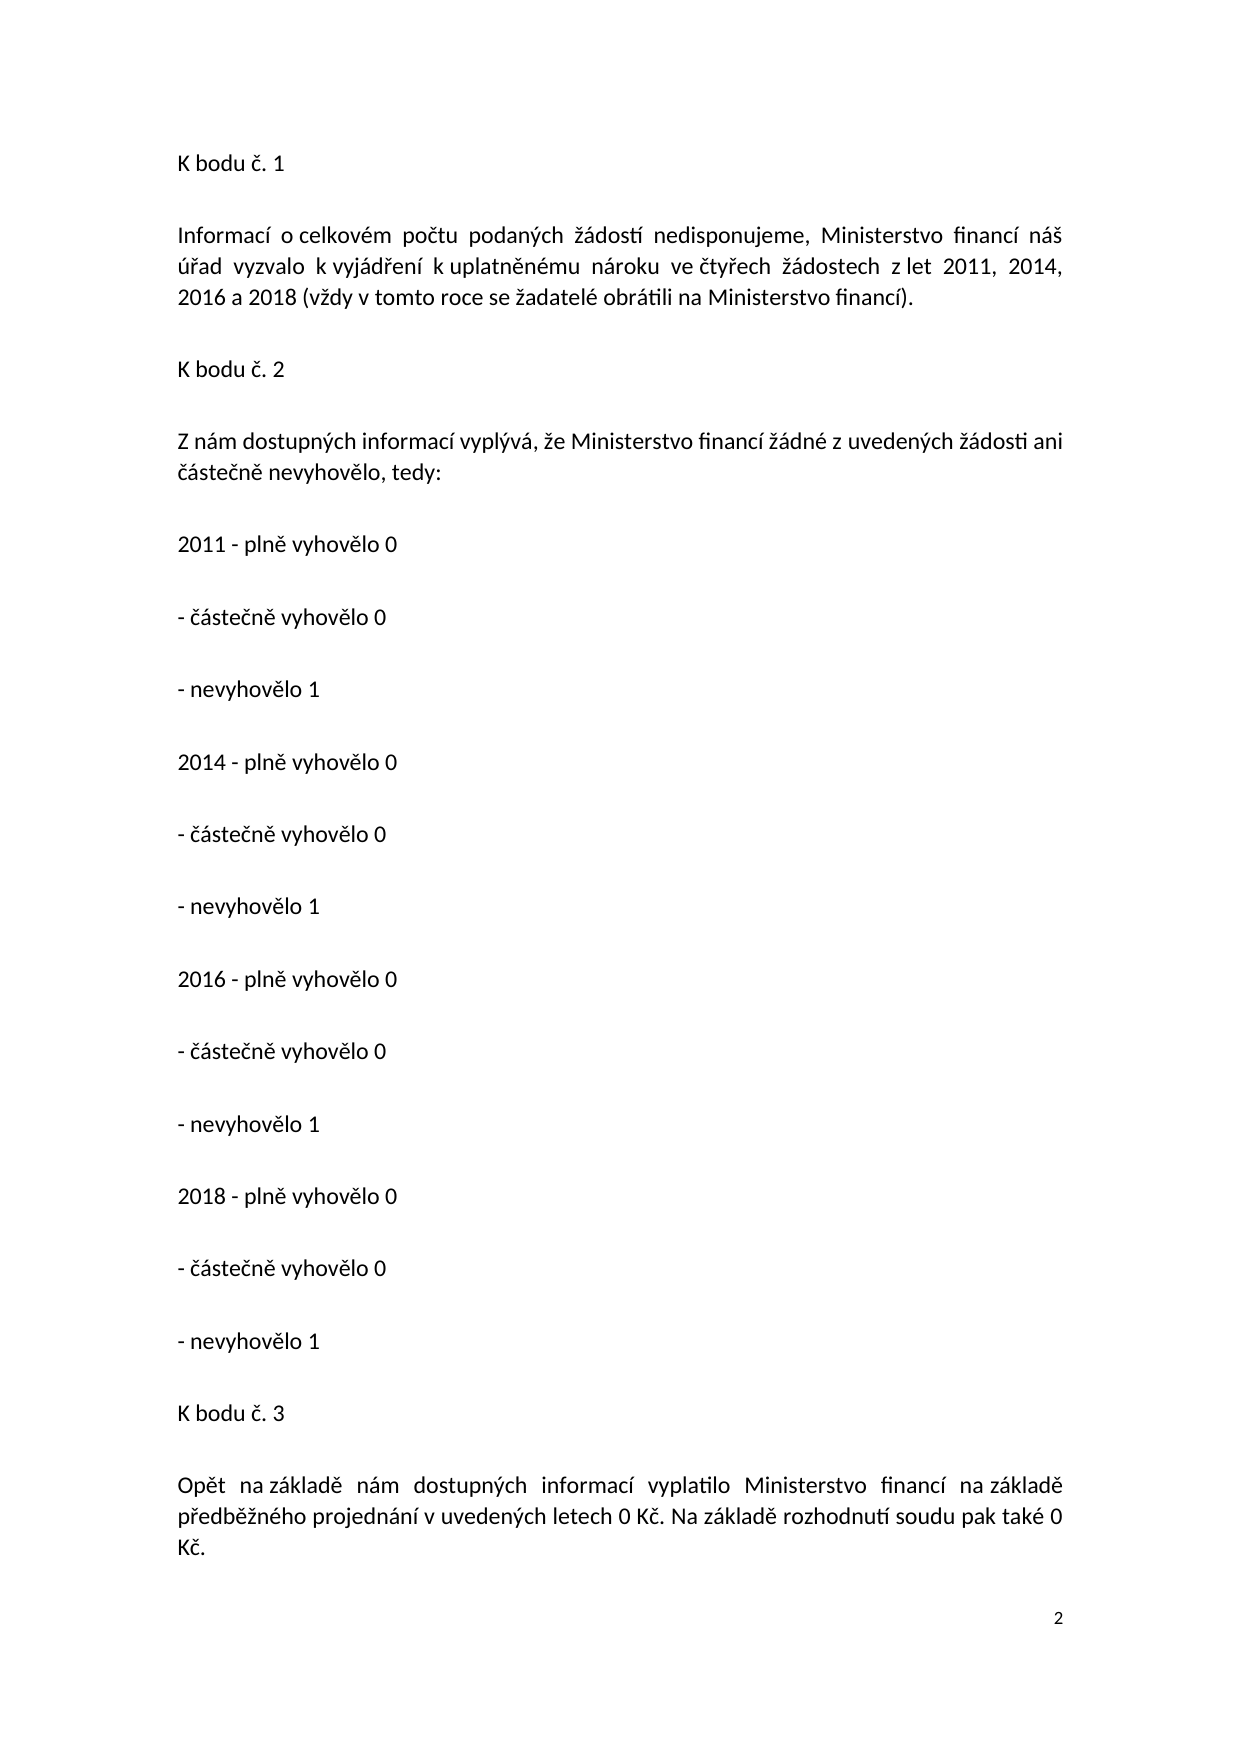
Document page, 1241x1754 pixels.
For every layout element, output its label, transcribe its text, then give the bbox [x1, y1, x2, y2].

text 2018 - plně vyhovělo 0 [177, 1181, 1063, 1210]
text 2014 - plně vyhovělo 0 [177, 747, 1063, 776]
text Opět na základě nám dostupných informací vyplatilo Ministerstvo financí na základě předběžného projednání v uvedených letech 0 Kč. Na základě rozhodnutí soudu pak také 0 Kč. [177, 1471, 1063, 1561]
text - nevyhovělo 1 [177, 1326, 1063, 1355]
text - nevyhovělo 1 [177, 891, 1063, 921]
text 2016 - plně vyhovělo 0 [177, 964, 1063, 993]
text - částečně vyhovělo 0 [177, 602, 1063, 631]
text - nevyhovělo 1 [177, 674, 1063, 703]
text - částečně vyhovělo 0 [177, 1253, 1063, 1283]
text - částečně vyhovělo 0 [177, 1036, 1063, 1066]
text K bodu č. 1 [177, 148, 1063, 177]
text 2011 - plně vyhovělo 0 [177, 529, 1063, 559]
text - nevyhovělo 1 [177, 1109, 1063, 1138]
text Z nám dostupných informací vyplývá, že Ministerstvo financí žádné z uvedených žádosti ani částečně nevyhovělo, tedy: [177, 426, 1063, 486]
text - částečně vyhovělo 0 [177, 819, 1063, 848]
text K bodu č. 3 [177, 1398, 1063, 1427]
text K bodu č. 2 [177, 354, 1063, 383]
text Informací o celkovém počtu podaných žádostí nedisponujeme, Ministerstvo financí náš úřad vyzvalo k vyjádření k uplatněnému nároku ve čtyřech žádostech z let 2011, 2014, 2016 a 2018 (vždy v tomto roce se žadatelé obrátili na Ministerstvo financí). [177, 220, 1063, 311]
